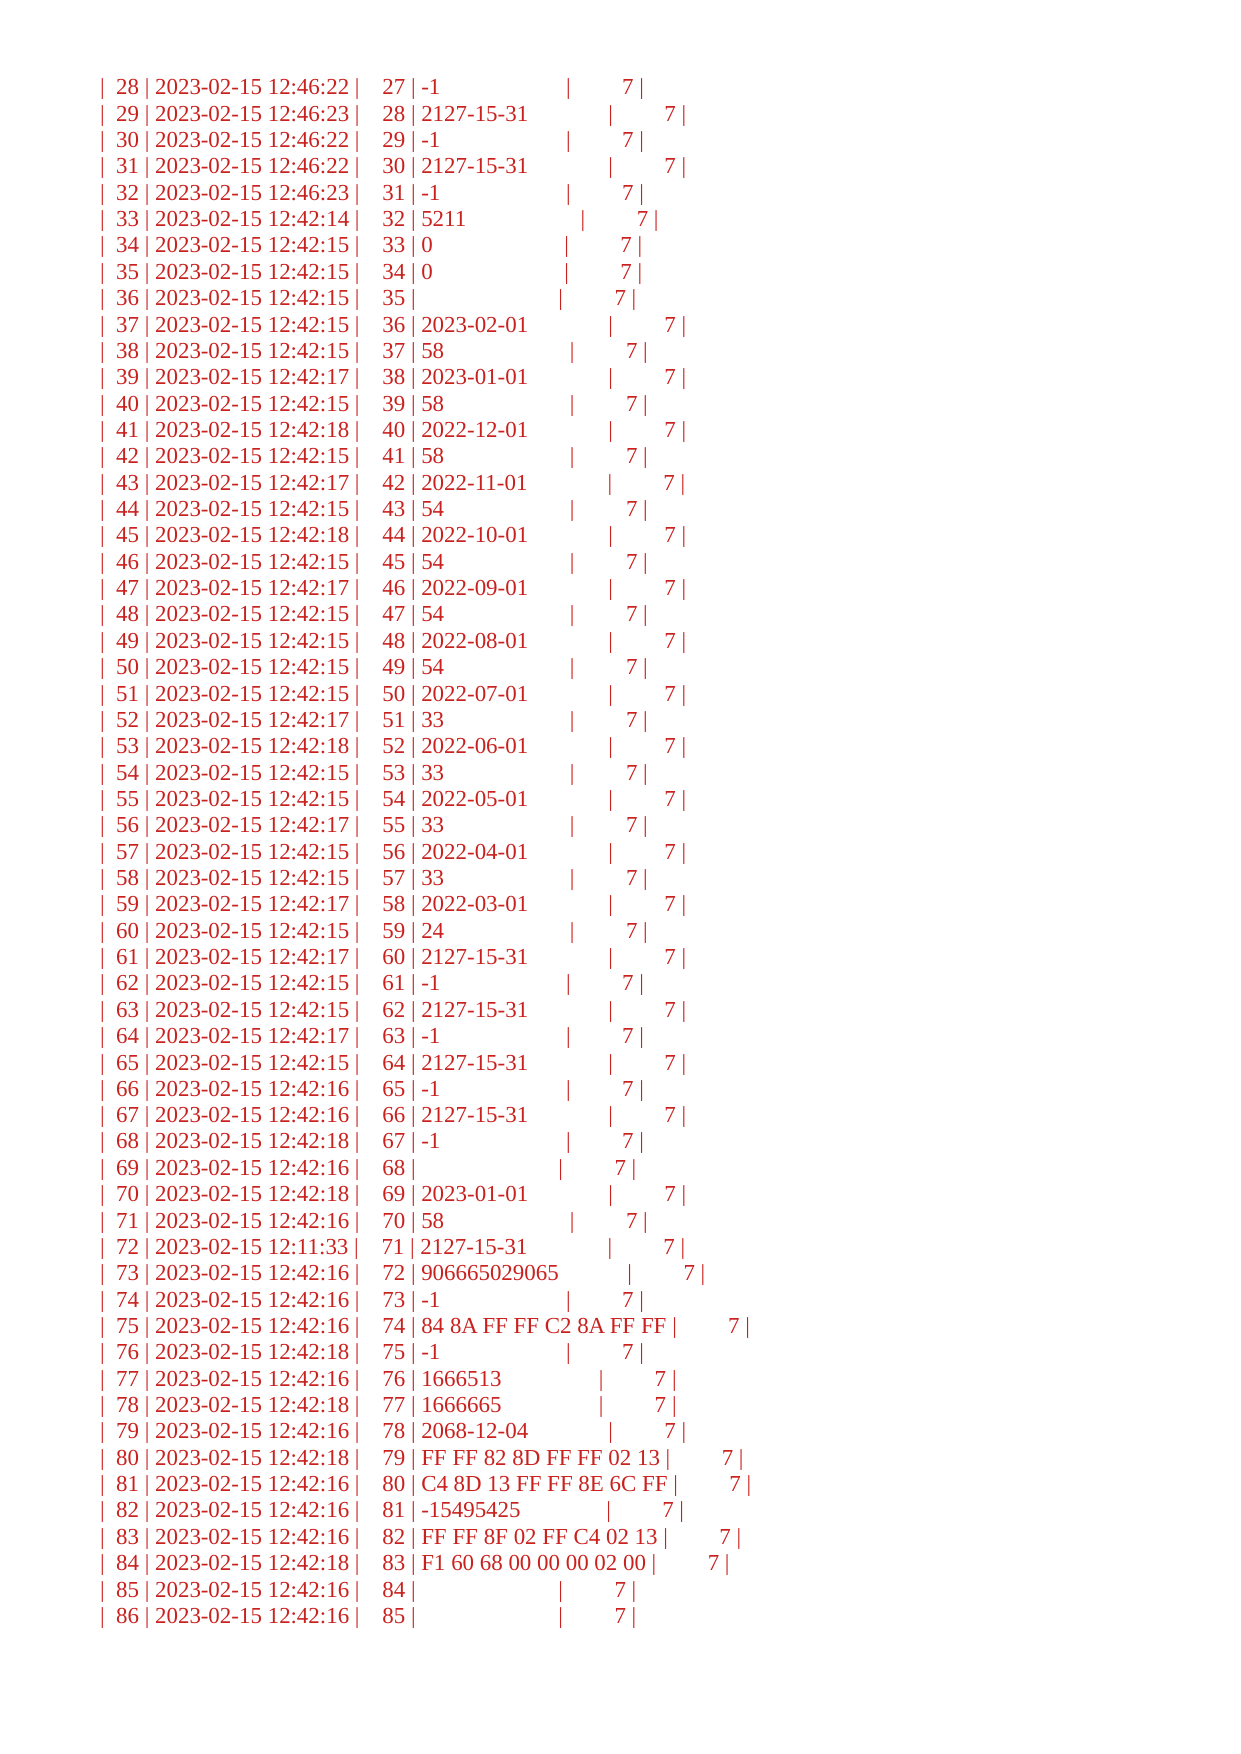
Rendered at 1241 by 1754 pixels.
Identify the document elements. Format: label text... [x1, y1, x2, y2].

text | 83 | 2023-02-15 12:42:16 | 82 | FF FF 8F 02 FF C4 02 13 | 7 | [100, 1523, 1162, 1549]
text | 45 | 2023-02-15 12:42:18 | 44 | 2022-10-01 | 7 | [100, 521, 1162, 548]
text | 71 | 2023-02-15 12:42:16 | 70 | 58 | 7 | [100, 1207, 1162, 1233]
text | 70 | 2023-02-15 12:42:18 | 69 | 2023-01-01 | 7 | [100, 1180, 1162, 1207]
text | 58 | 2023-02-15 12:42:15 | 57 | 33 | 7 | [100, 864, 1162, 890]
text | 29 | 2023-02-15 12:46:23 | 28 | 2127-15-31 | 7 | [100, 100, 1162, 126]
text | 54 | 2023-02-15 12:42:15 | 53 | 33 | 7 | [100, 759, 1162, 785]
text | 74 | 2023-02-15 12:42:16 | 73 | -1 | 7 | [100, 1286, 1162, 1312]
text | 41 | 2023-02-15 12:42:18 | 40 | 2022-12-01 | 7 | [100, 416, 1162, 442]
text | 62 | 2023-02-15 12:42:15 | 61 | -1 | 7 | [100, 969, 1162, 996]
text | 42 | 2023-02-15 12:42:15 | 41 | 58 | 7 | [100, 442, 1162, 469]
text | 80 | 2023-02-15 12:42:18 | 79 | FF FF 82 8D FF FF 02 13 | 7 | [100, 1444, 1162, 1470]
text | 33 | 2023-02-15 12:42:14 | 32 | 5211 | 7 | [100, 205, 1162, 232]
text | 38 | 2023-02-15 12:42:15 | 37 | 58 | 7 | [100, 337, 1162, 363]
text | 50 | 2023-02-15 12:42:15 | 49 | 54 | 7 | [100, 653, 1162, 679]
text | 72 | 2023-02-15 12:11:33 | 71 | 2127-15-31 | 7 | [100, 1233, 1162, 1259]
text | 57 | 2023-02-15 12:42:15 | 56 | 2022-04-01 | 7 | [100, 838, 1162, 864]
text | 69 | 2023-02-15 12:42:16 | 68 | | 7 | [100, 1154, 1162, 1180]
text | 39 | 2023-02-15 12:42:17 | 38 | 2023-01-01 | 7 | [100, 363, 1162, 390]
text | 32 | 2023-02-15 12:46:23 | 31 | -1 | 7 | [100, 179, 1162, 205]
text | 78 | 2023-02-15 12:42:18 | 77 | 1666665 | 7 | [100, 1391, 1162, 1417]
text | 79 | 2023-02-15 12:42:16 | 78 | 2068-12-04 | 7 | [100, 1417, 1162, 1444]
text | 75 | 2023-02-15 12:42:16 | 74 | 84 8A FF FF C2 8A FF FF | 7 | [100, 1312, 1162, 1338]
text | 48 | 2023-02-15 12:42:15 | 47 | 54 | 7 | [100, 601, 1162, 627]
text | 84 | 2023-02-15 12:42:18 | 83 | F1 60 68 00 00 00 02 00 | 7 | [100, 1549, 1162, 1576]
text | 85 | 2023-02-15 12:42:16 | 84 | | 7 | [100, 1576, 1162, 1602]
text | 68 | 2023-02-15 12:42:18 | 67 | -1 | 7 | [100, 1128, 1162, 1154]
text | 82 | 2023-02-15 12:42:16 | 81 | -15495425 | 7 | [100, 1497, 1162, 1523]
text | 43 | 2023-02-15 12:42:17 | 42 | 2022-11-01 | 7 | [100, 469, 1162, 495]
text | 86 | 2023-02-15 12:42:16 | 85 | | 7 | [100, 1602, 1162, 1628]
text | 61 | 2023-02-15 12:42:17 | 60 | 2127-15-31 | 7 | [100, 943, 1162, 969]
text | 28 | 2023-02-15 12:46:22 | 27 | -1 | 7 | [100, 73, 1162, 100]
text | 35 | 2023-02-15 12:42:15 | 34 | 0 | 7 | [100, 258, 1162, 284]
text | 36 | 2023-02-15 12:42:15 | 35 | | 7 | [100, 284, 1162, 311]
text | 49 | 2023-02-15 12:42:15 | 48 | 2022-08-01 | 7 | [100, 627, 1162, 653]
text | 31 | 2023-02-15 12:46:22 | 30 | 2127-15-31 | 7 | [100, 152, 1162, 179]
text | 56 | 2023-02-15 12:42:17 | 55 | 33 | 7 | [100, 811, 1162, 838]
text | 44 | 2023-02-15 12:42:15 | 43 | 54 | 7 | [100, 495, 1162, 521]
text | 34 | 2023-02-15 12:42:15 | 33 | 0 | 7 | [100, 232, 1162, 258]
text | 64 | 2023-02-15 12:42:17 | 63 | -1 | 7 | [100, 1022, 1162, 1048]
text | 55 | 2023-02-15 12:42:15 | 54 | 2022-05-01 | 7 | [100, 785, 1162, 811]
text | 77 | 2023-02-15 12:42:16 | 76 | 1666513 | 7 | [100, 1365, 1162, 1391]
text | 65 | 2023-02-15 12:42:15 | 64 | 2127-15-31 | 7 | [100, 1048, 1162, 1075]
text | 37 | 2023-02-15 12:42:15 | 36 | 2023-02-01 | 7 | [100, 311, 1162, 337]
text | 66 | 2023-02-15 12:42:16 | 65 | -1 | 7 | [100, 1075, 1162, 1101]
text | 67 | 2023-02-15 12:42:16 | 66 | 2127-15-31 | 7 | [100, 1101, 1162, 1128]
text | 60 | 2023-02-15 12:42:15 | 59 | 24 | 7 | [100, 917, 1162, 943]
text | 46 | 2023-02-15 12:42:15 | 45 | 54 | 7 | [100, 548, 1162, 574]
text | 40 | 2023-02-15 12:42:15 | 39 | 58 | 7 | [100, 390, 1162, 416]
text | 30 | 2023-02-15 12:46:22 | 29 | -1 | 7 | [100, 126, 1162, 152]
text | 63 | 2023-02-15 12:42:15 | 62 | 2127-15-31 | 7 | [100, 996, 1162, 1022]
text | 51 | 2023-02-15 12:42:15 | 50 | 2022-07-01 | 7 | [100, 679, 1162, 706]
text | 59 | 2023-02-15 12:42:17 | 58 | 2022-03-01 | 7 | [100, 890, 1162, 917]
text | 76 | 2023-02-15 12:42:18 | 75 | -1 | 7 | [100, 1338, 1162, 1365]
text | 81 | 2023-02-15 12:42:16 | 80 | C4 8D 13 FF FF 8E 6C FF | 7 | [100, 1470, 1162, 1497]
text | 53 | 2023-02-15 12:42:18 | 52 | 2022-06-01 | 7 | [100, 732, 1162, 759]
text | 52 | 2023-02-15 12:42:17 | 51 | 33 | 7 | [100, 706, 1162, 732]
text | 47 | 2023-02-15 12:42:17 | 46 | 2022-09-01 | 7 | [100, 574, 1162, 601]
text | 73 | 2023-02-15 12:42:16 | 72 | 906665029065 | 7 | [100, 1259, 1162, 1286]
